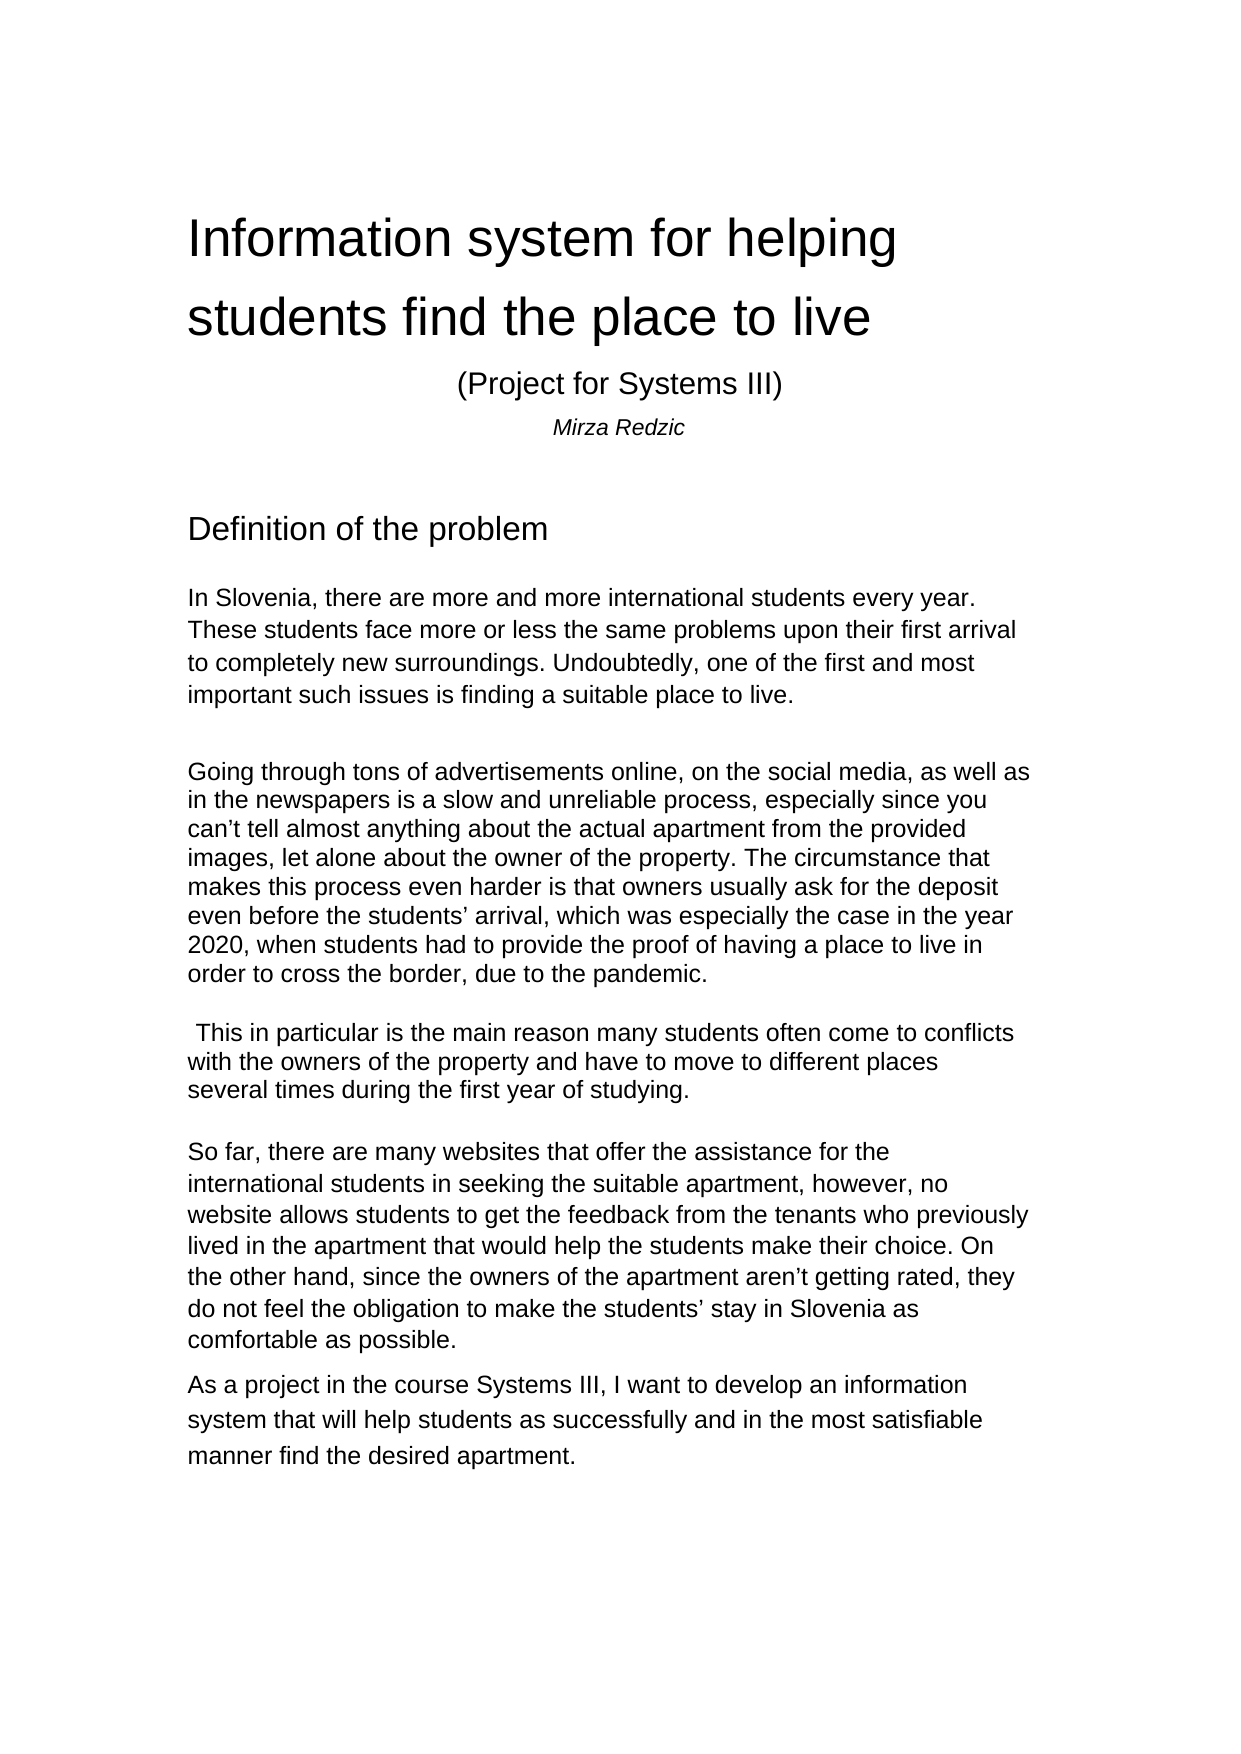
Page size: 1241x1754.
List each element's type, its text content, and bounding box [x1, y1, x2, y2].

text Information system for helping students find the place to live [187, 207, 912, 347]
text In Slovenia, there are more and more international students every year. These students face more or less the same problems upon their first arrival to completely new surroundings. Undoubtedly, one of the first and most important such issues is finding a suitable place to live. [187, 583, 1037, 709]
text Definition of the problem [187, 509, 1090, 547]
text Going through tons of advertisements online, on the social media, as well as in the newspapers is a slow and unreliable process, especially since you can’t tell almost anything about the actual apartment from the provided images, let alone about the owner of the property. The circumstance that makes this process even harder is that owners usually ask for the deposit even before the students’ arrival, which was especially the case in the year 2020, when students had to provide the proof of having a place to live in order to cross the border, due to the pandemic. [187, 757, 1044, 988]
text As a project in the course Systems III, I want to develop an information system that will help students as successfully and in the most satisfiable manner find the desired apartment. [187, 1370, 1046, 1470]
text This in particular is the main reason many students often come to conflicts with the owners of the property and have to move to different places several times during the first year of studying. [187, 1018, 1023, 1104]
text So far, there are many websites that offer the assistance for the international students in seeking the suitable apartment, however, no website allows students to get the feedback from the tenants who previously lived in the apartment that would help the students make their choice. On the other hand, since the owners of the apartment aren’t getting rated, they do not feel the obligation to make the students’ stay in Slovenia as comfortable as possible. [187, 1137, 1031, 1354]
text Mirza Redzic [150, 414, 1087, 440]
text (Project for Systems III) [150, 365, 1089, 401]
